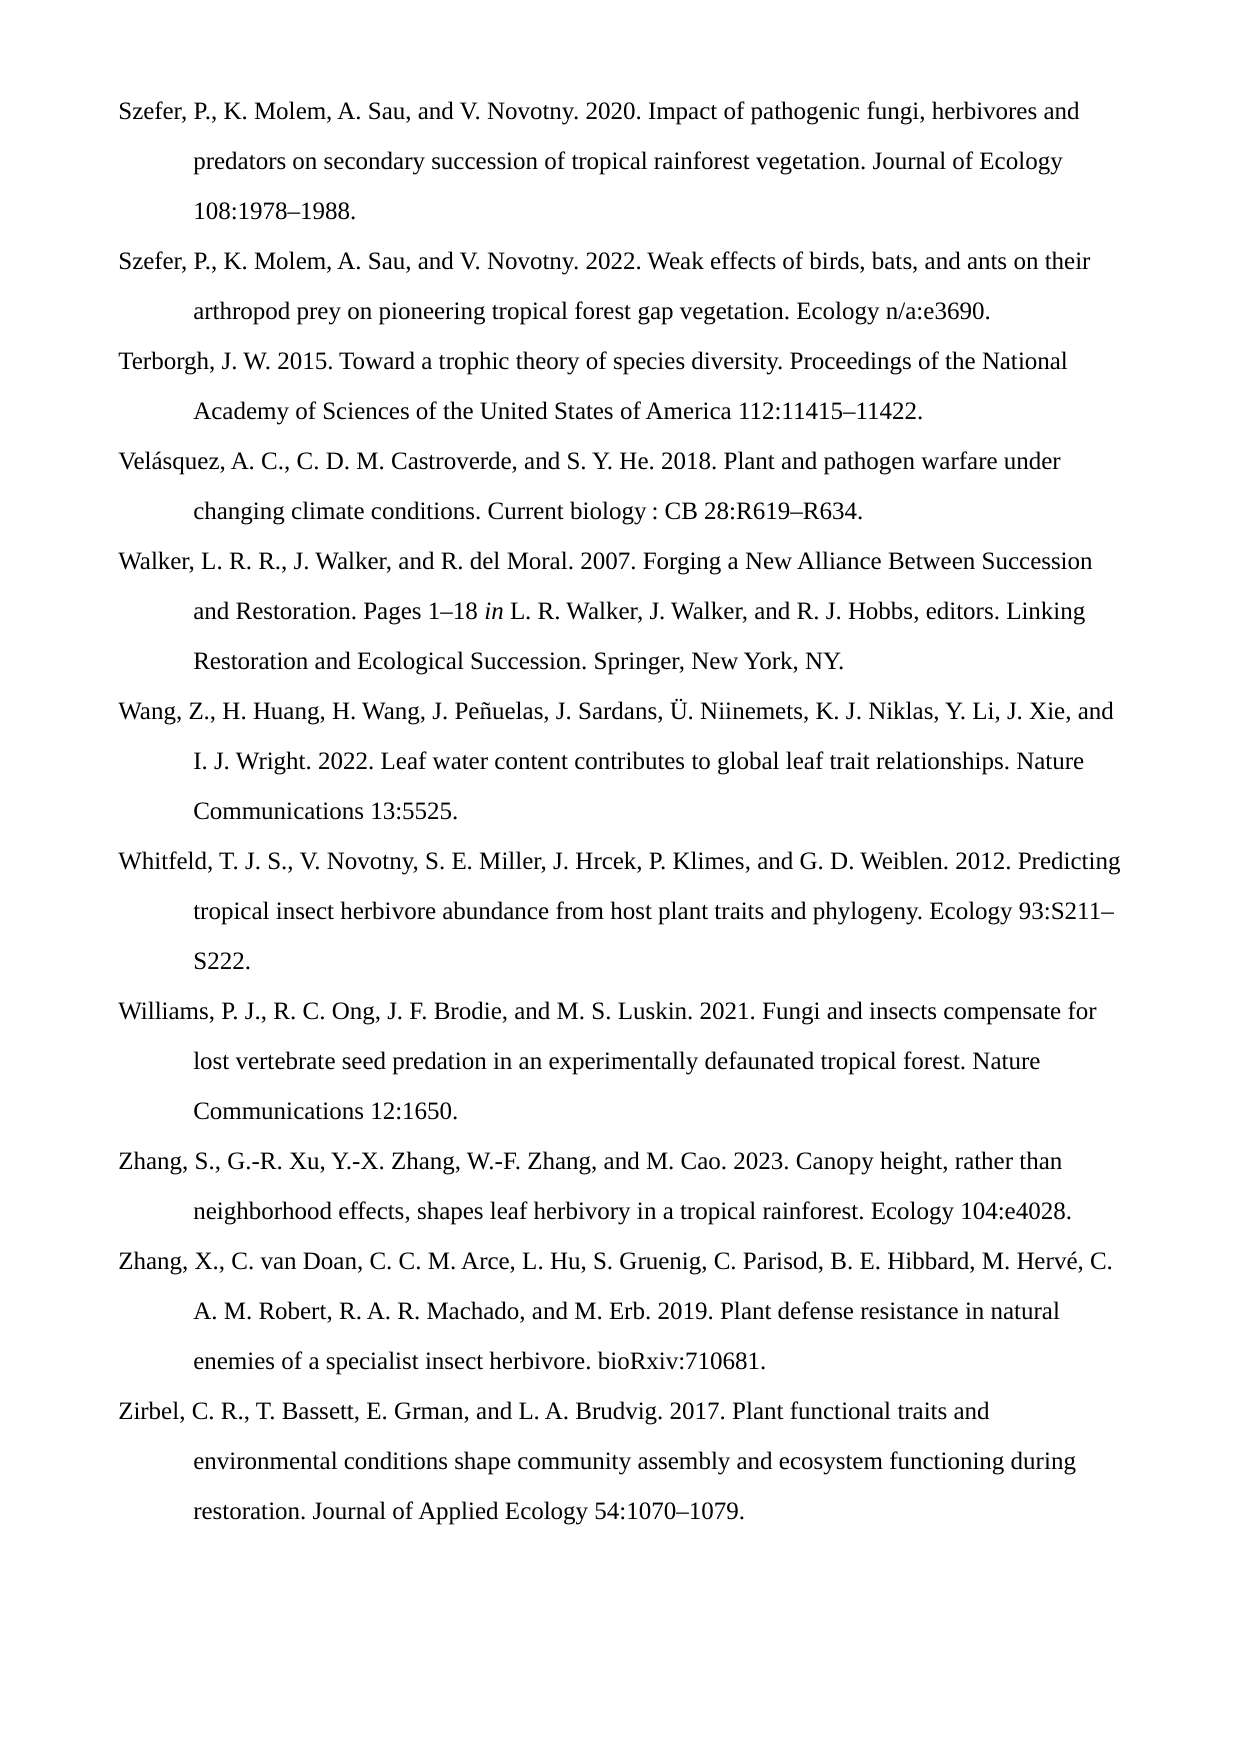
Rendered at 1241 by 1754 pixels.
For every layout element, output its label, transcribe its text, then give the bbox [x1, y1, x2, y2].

text Wang, Z., H. Huang, H. Wang, J. Peñuelas, J. Sardans, Ü. Niinemets, K. J. Niklas, Y. Li, J. Xie, and I. J. Wright. 2022. Leaf water content contributes to global leaf trait relationships. Nature Communications 13:5525. [118, 675, 1122, 825]
text Terborgh, J. W. 2015. Toward a trophic theory of species diversity. Proceedings of the National Academy of Sciences of the United States of America 112:11415–11422. [118, 325, 1122, 425]
text Szefer, P., K. Molem, A. Sau, and V. Novotny. 2020. Impact of pathogenic fungi, herbivores and predators on secondary succession of tropical rainforest vegetation. Journal of Ecology 108:1978–1988. [118, 75, 1122, 225]
text Zhang, S., G.-R. Xu, Y.-X. Zhang, W.-F. Zhang, and M. Cao. 2023. Canopy height, rather than neighborhood effects, shapes leaf herbivory in a tropical rainforest. Ecology 104:e4028. [118, 1125, 1122, 1225]
text Zirbel, C. R., T. Bassett, E. Grman, and L. A. Brudvig. 2017. Plant functional traits and environmental conditions shape community assembly and ecosystem functioning during restoration. Journal of Applied Ecology 54:1070–1079. [118, 1375, 1122, 1525]
text Whitfeld, T. J. S., V. Novotny, S. E. Miller, J. Hrcek, P. Klimes, and G. D. Weiblen. 2012. Predicting tropical insect herbivore abundance from host plant traits and phylogeny. Ecology 93:S211–S222. [118, 825, 1122, 975]
text Velásquez, A. C., C. D. M. Castroverde, and S. Y. He. 2018. Plant and pathogen warfare under changing climate conditions. Current biology : CB 28:R619–R634. [118, 425, 1122, 525]
text Williams, P. J., R. C. Ong, J. F. Brodie, and M. S. Luskin. 2021. Fungi and insects compensate for lost vertebrate seed predation in an experimentally defaunated tropical forest. Nature Communications 12:1650. [118, 975, 1122, 1125]
text Szefer, P., K. Molem, A. Sau, and V. Novotny. 2022. Weak effects of birds, bats, and ants on their arthropod prey on pioneering tropical forest gap vegetation. Ecology n/a:e3690. [118, 225, 1122, 325]
text Zhang, X., C. van Doan, C. C. M. Arce, L. Hu, S. Gruenig, C. Parisod, B. E. Hibbard, M. Hervé, C. A. M. Robert, R. A. R. Machado, and M. Erb. 2019. Plant defense resistance in natural enemies of a specialist insect herbivore. bioRxiv:710681. [118, 1225, 1122, 1375]
text Walker, L. R. R., J. Walker, and R. del Moral. 2007. Forging a New Alliance Between Succession and Restoration. Pages 1–18 in L. R. Walker, J. Walker, and R. J. Hobbs, editors. Linking Restoration and Ecological Succession. Springer, New York, NY. [118, 525, 1122, 675]
